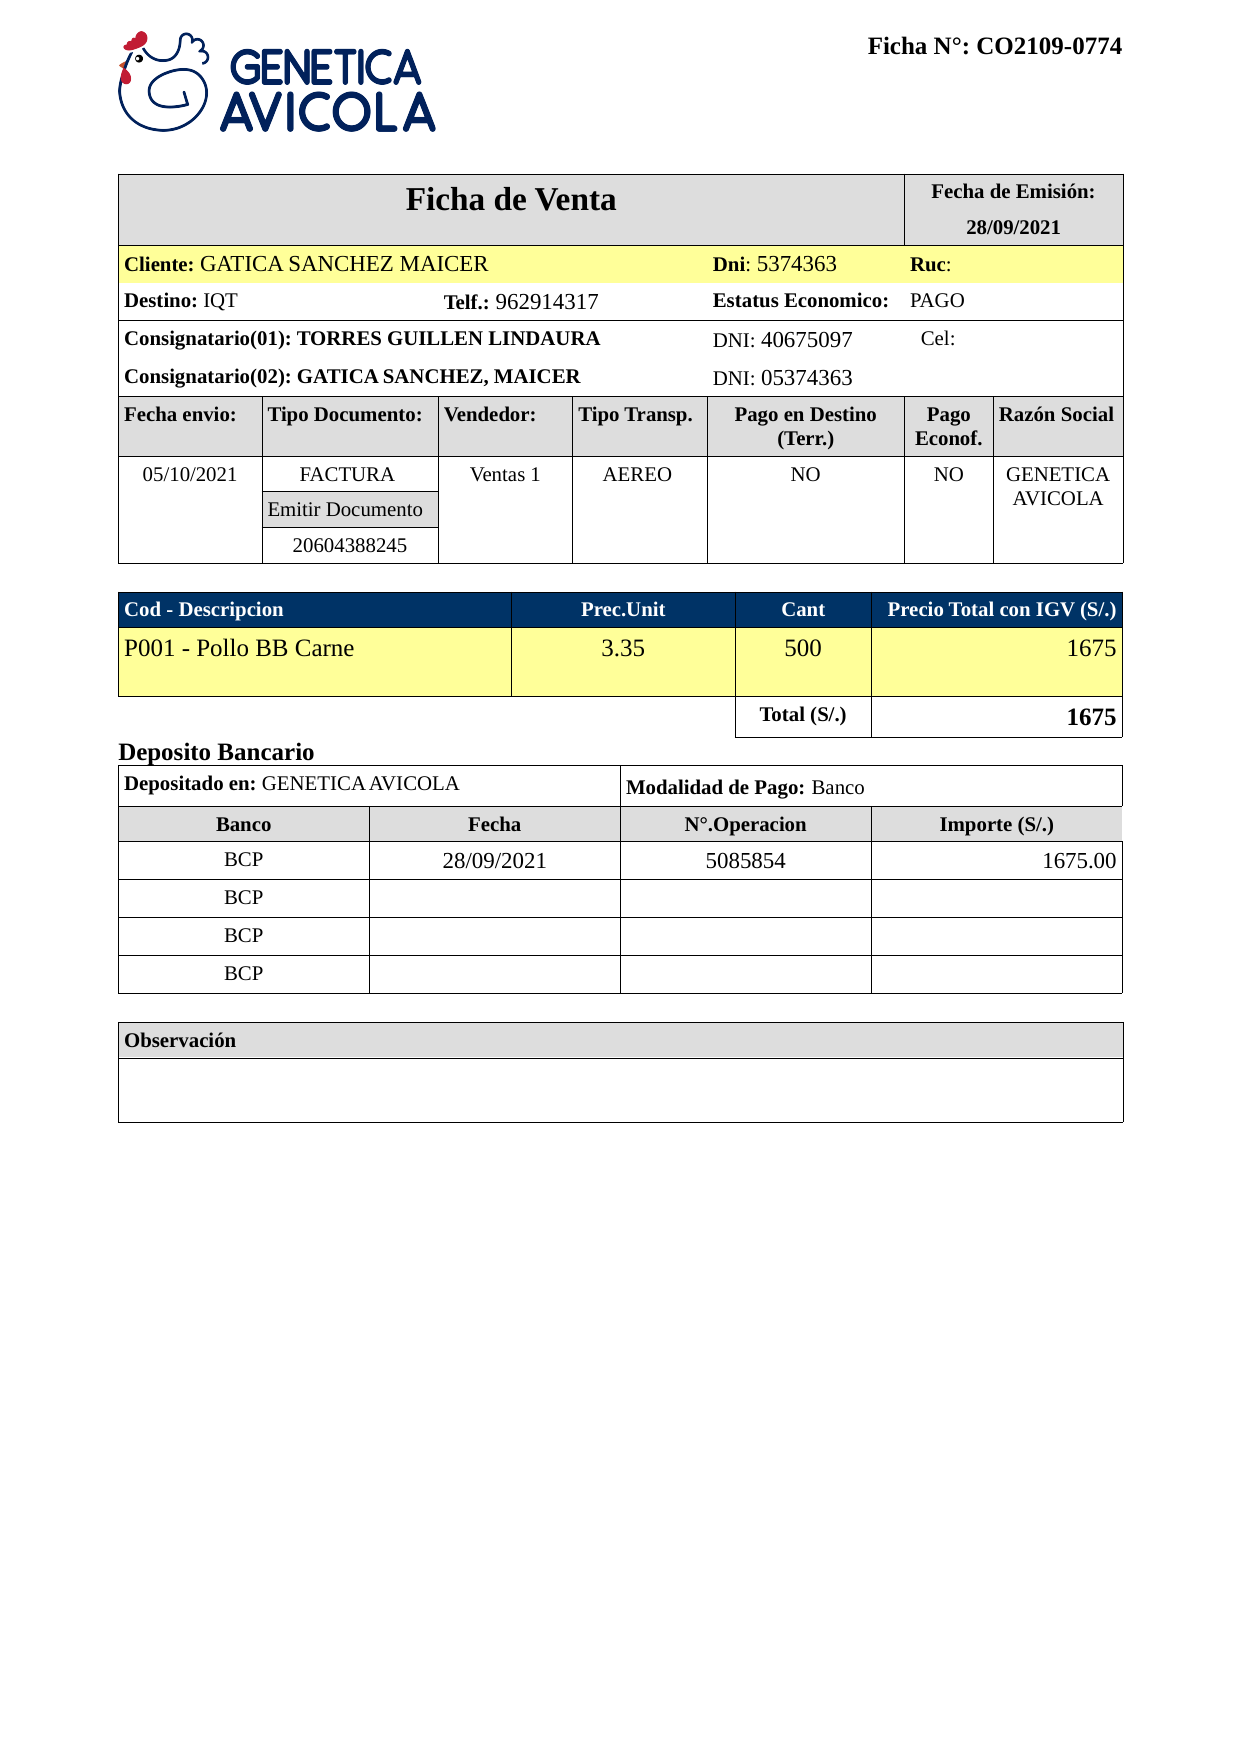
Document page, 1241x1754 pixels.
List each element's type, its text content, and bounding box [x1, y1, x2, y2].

table_header Precio Total con IGV (S/.) [872, 593, 1122, 627]
table_cell [118, 697, 511, 737]
table_cell [621, 956, 871, 993]
table_header Fecha de Emisión: [905, 175, 1123, 209]
table_header Observación [119, 1023, 1123, 1057]
table_cell Vendedor: [439, 397, 572, 456]
table_header Modalidad de Pago: Banco [621, 766, 1122, 806]
table_cell Tipo Documento: [263, 397, 438, 456]
table_cell N°.Operacion [621, 807, 871, 841]
table_cell 1675 [872, 697, 1122, 737]
table_cell Estatus Economico: [707, 283, 904, 320]
table_cell Pago en Destino (Terr.) [708, 397, 904, 456]
table_cell GENETICA AVICOLA [994, 457, 1123, 563]
table_cell [621, 918, 871, 955]
table_cell 500 [736, 628, 871, 696]
table_header Depositado en: GENETICA AVICOLA [119, 766, 620, 806]
table_cell 05/10/2021 [119, 457, 262, 563]
table_cell [872, 880, 1122, 917]
table_cell [872, 956, 1122, 993]
table_cell Fecha [370, 807, 620, 841]
table_cell Fecha envio: [119, 397, 262, 456]
table_cell [370, 880, 620, 917]
table_cell 1675 [872, 628, 1122, 696]
table_cell Tipo Transp. [573, 397, 707, 456]
table_cell AEREO [573, 457, 707, 563]
table_cell BCP [119, 956, 369, 993]
table_cell Banco [119, 807, 369, 841]
table_cell [872, 918, 1122, 955]
table_cell FACTURA [263, 457, 438, 491]
table_cell BCP [119, 842, 369, 879]
table_cell Total (S/.) [736, 697, 871, 737]
table_cell Importe (S/.) [872, 807, 1122, 841]
table_cell P001 - Pollo BB Carne [119, 628, 511, 696]
table_cell Consignatario(02): GATICA SANCHEZ, MAICER [119, 358, 707, 396]
table_cell 28/09/2021 [905, 209, 1123, 245]
table_cell 20604388245 [263, 528, 438, 563]
table_cell [370, 956, 620, 993]
picture [118, 31, 436, 132]
table_cell [119, 1059, 1123, 1122]
table_cell Destino: IQT [119, 283, 438, 320]
table_header Prec.Unit [512, 593, 735, 627]
table_cell PAGO [904, 283, 1123, 320]
table_cell Emitir Documento [263, 492, 438, 527]
table_cell Cliente: GATICA SANCHEZ MAICER [119, 246, 707, 283]
table_cell NO [708, 457, 904, 563]
table_header Ficha de Venta [119, 175, 904, 245]
table_cell Pago Econof. [905, 397, 993, 456]
table_cell Consignatario(01): TORRES GUILLEN LINDAURA [119, 321, 707, 358]
table_cell [621, 880, 871, 917]
table_cell 28/09/2021 [370, 842, 620, 879]
table_cell BCP [119, 918, 369, 955]
table_cell Dni: 5374363 [707, 246, 904, 283]
table_cell DNI: 05374363 [707, 358, 1123, 396]
table_cell Telf.: 962914317 [438, 283, 707, 320]
table_cell DNI: 40675097 [707, 321, 915, 358]
table_cell [370, 918, 620, 955]
table_cell 5085854 [621, 842, 871, 879]
text Deposito Bancario [118, 737, 1122, 765]
table_cell [511, 697, 735, 737]
table_cell NO [905, 457, 993, 563]
table_header Cant [736, 593, 871, 627]
table_cell Cel: [915, 321, 1123, 358]
table_cell Ventas 1 [439, 457, 572, 563]
table_cell 1675.00 [872, 842, 1122, 879]
table_header Cod - Descripcion [119, 593, 511, 627]
table_cell 3.35 [512, 628, 735, 696]
table_cell Razón Social [994, 397, 1123, 456]
table_cell BCP [119, 880, 369, 917]
table_cell Ruc: [904, 246, 1123, 283]
